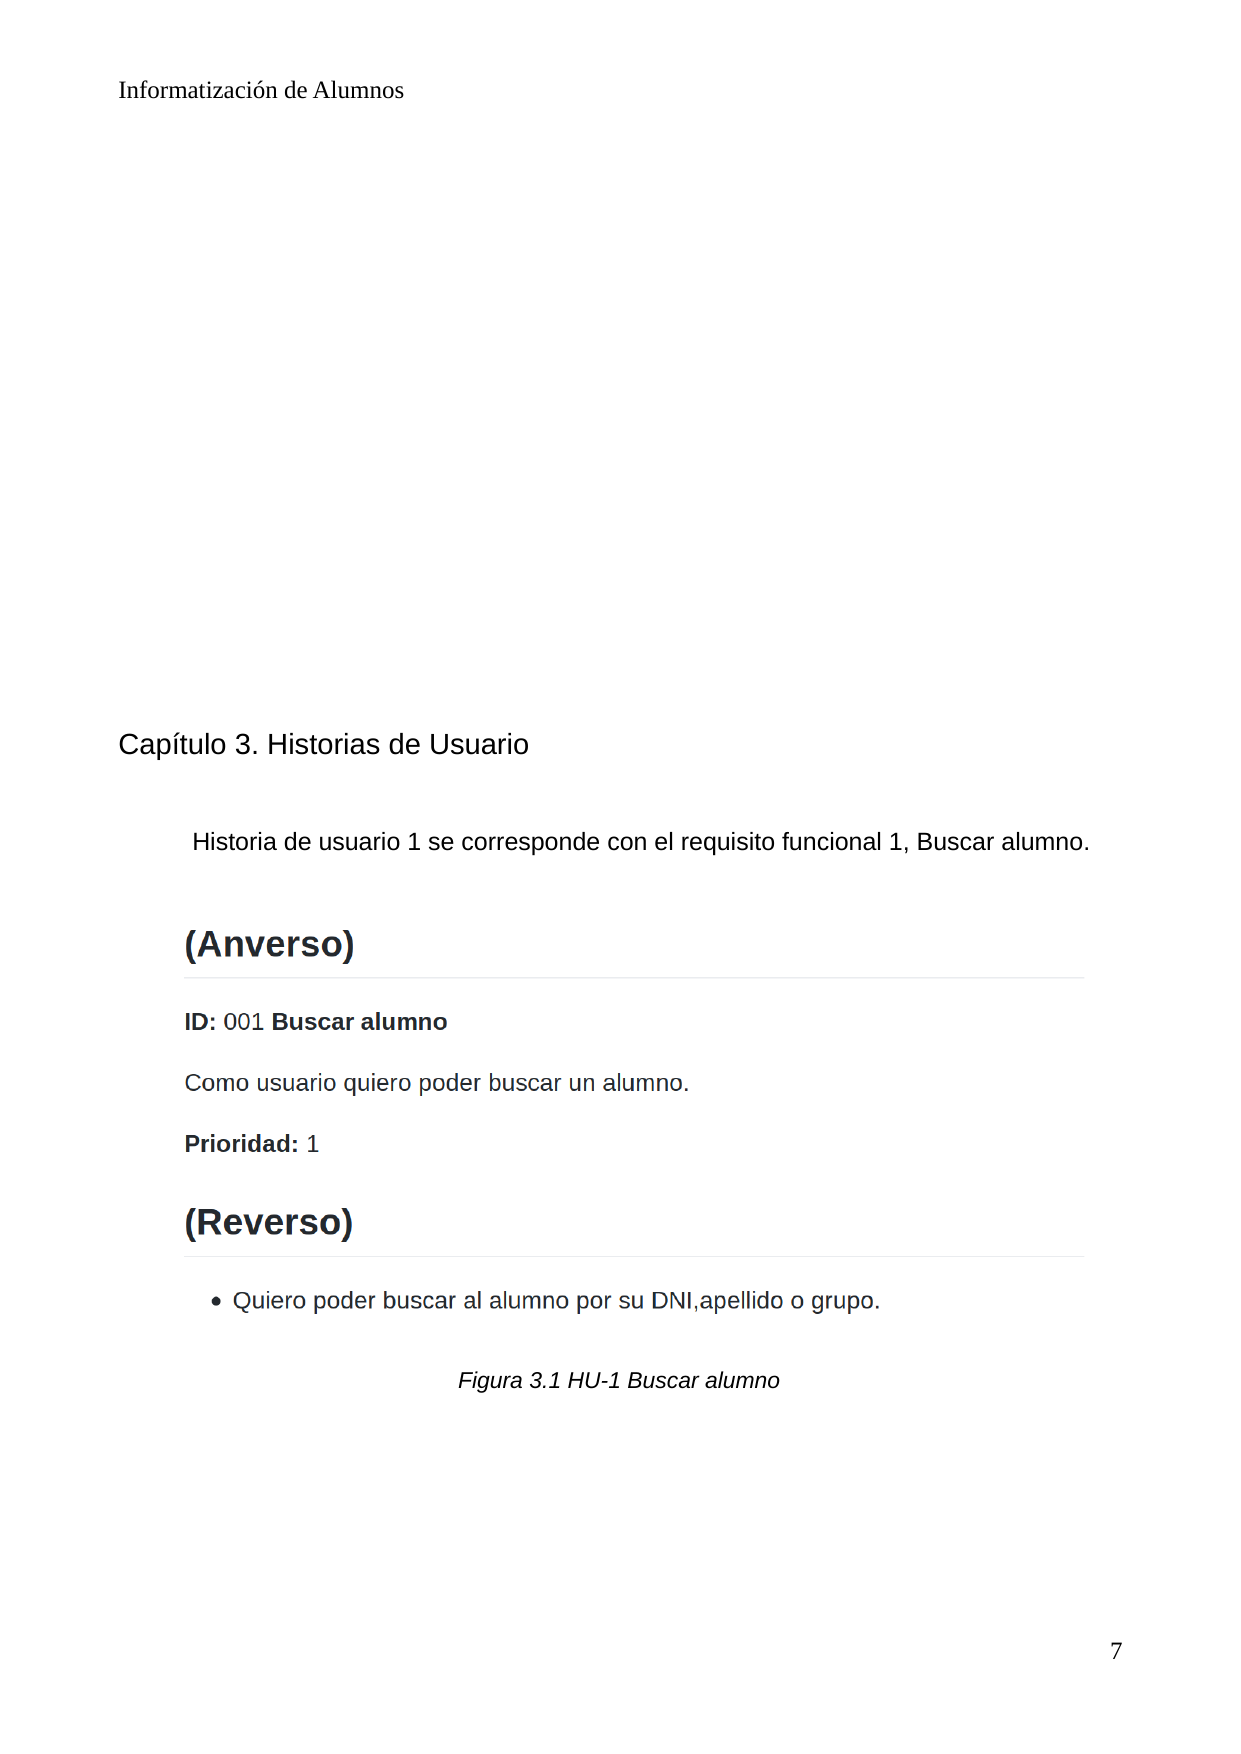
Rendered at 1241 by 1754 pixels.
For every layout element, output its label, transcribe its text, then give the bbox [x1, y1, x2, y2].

text Historia de usuario 1 se corresponde con el requisito funcional 1, Buscar alumno. [118, 827, 1122, 856]
text Capítulo 3. Historias de Usuario [118, 727, 1122, 760]
text Figura 3.1 HU-1 Buscar alumno [118, 918, 1122, 1393]
